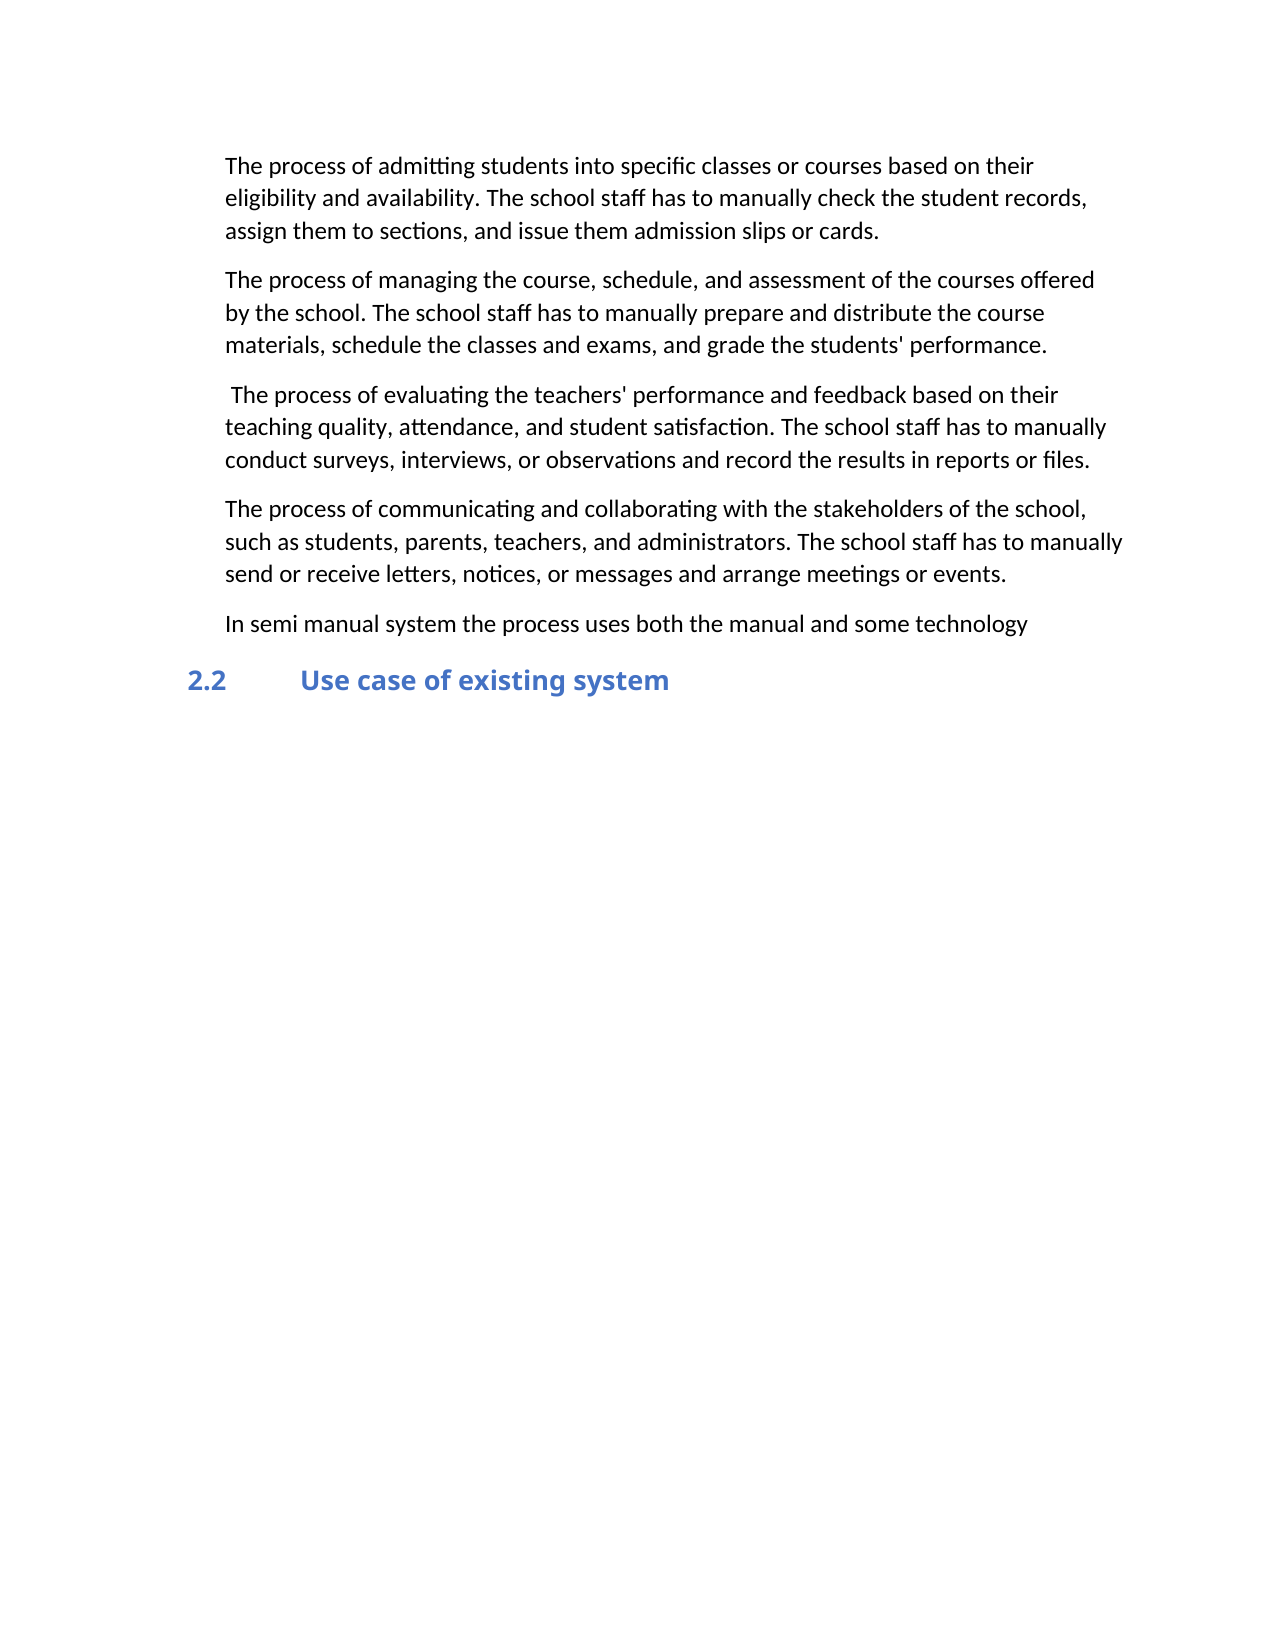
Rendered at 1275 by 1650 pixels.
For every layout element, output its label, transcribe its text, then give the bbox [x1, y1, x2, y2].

list The process of managing the course, schedule, and assessment of the courses offered by the school. The school staff has to manually prepare and distribute the course materials, schedule the classes and exams, and grade the students' performance. [225, 264, 1125, 360]
list The process of evaluating the teachers' performance and feedback based on their teaching quality, attendance, and student satisfaction. The school staff has to manually conduct surveys, interviews, or observations and record the results in reports or files. [225, 379, 1125, 475]
list In semi manual system the process uses both the manual and some technology [225, 608, 1125, 638]
subtitle Use case of existing system [187, 661, 1125, 698]
list The process of communicating and collaborating with the stakeholders of the school, such as students, parents, teachers, and administrators. The school staff has to manually send or receive letters, notices, or messages and arrange meetings or events. [225, 493, 1125, 589]
list The process of admitting students into specific classes or courses based on their eligibility and availability. The school staff has to manually check the student records, assign them to sections, and issue them admission slips or cards. [225, 150, 1125, 246]
